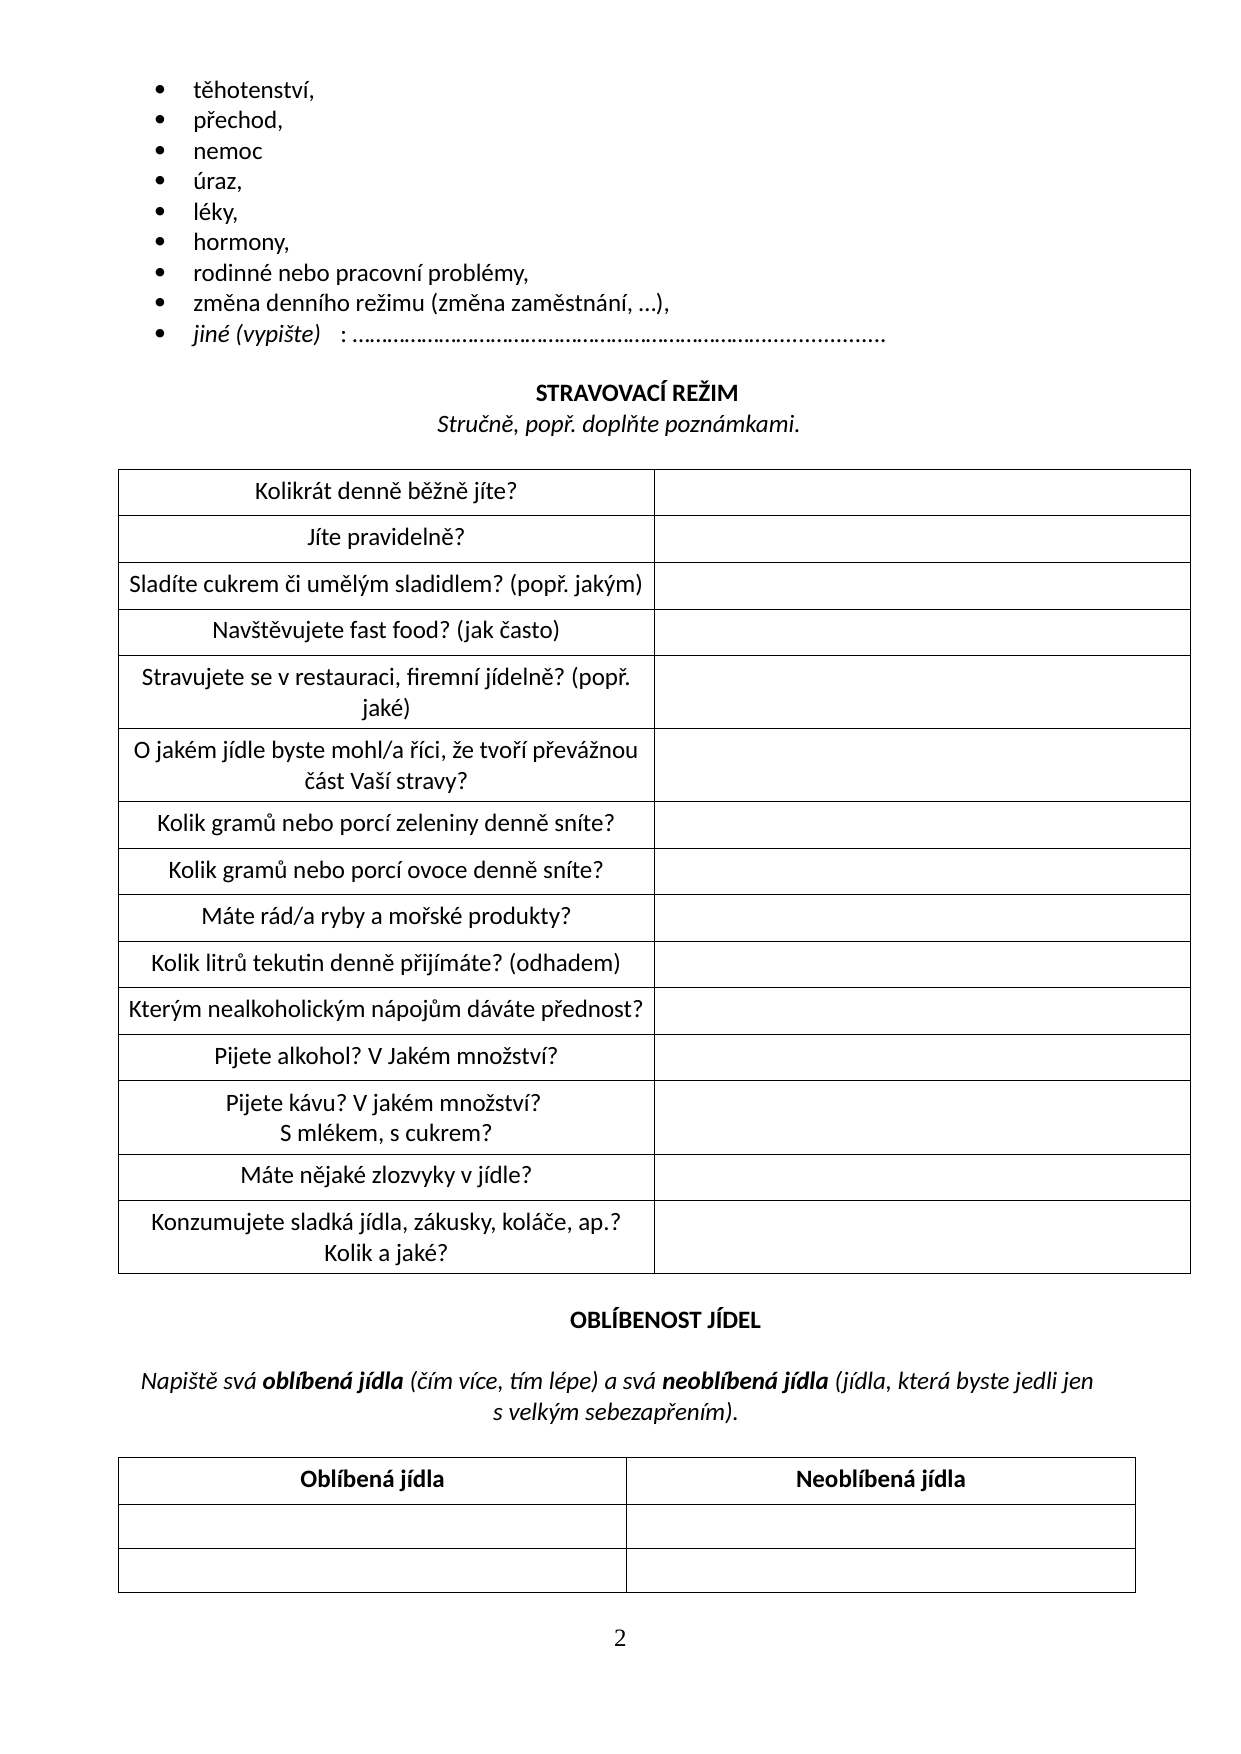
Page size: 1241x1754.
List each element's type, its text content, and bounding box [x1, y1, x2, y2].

table_cell Kolik gramů nebo porcí zeleniny denně sníte? [119, 802, 654, 848]
table_cell [655, 729, 1190, 801]
list léky, [156, 196, 1122, 226]
table_header [655, 470, 1190, 515]
table_header Neoblíbená jídla [627, 1458, 1135, 1503]
text Napiště svá oblíbená jídla (čím více, tím lépe) a svá neoblíbená jídla (jídla, která byste jedli jen s velkým sebezapřením). [118, 1365, 1122, 1426]
list rodinné nebo pracovní problémy, [156, 257, 1122, 287]
list přechod, [156, 104, 1122, 135]
table_cell [655, 1035, 1190, 1080]
list těhotenství, [156, 74, 1122, 104]
table_cell [119, 1549, 626, 1592]
table_cell Konzumujete sladká jídla, zákusky, koláče, ap.? Kolik a jaké? [119, 1201, 654, 1273]
table_cell [655, 988, 1190, 1034]
table_cell [655, 895, 1190, 941]
table_cell Kterým nealkoholickým nápojům dáváte přednost? [119, 988, 654, 1034]
list nemoc [156, 135, 1122, 165]
text Stručně, popř. doplňte poznámkami. [118, 408, 1122, 438]
table_cell Máte nějaké zlozvyky v jídle? [119, 1155, 654, 1200]
list jiné (vypište) : ………………………………………………………………................... [156, 318, 1122, 348]
table_cell Kolik gramů nebo porcí ovoce denně sníte? [119, 849, 654, 894]
table_cell [655, 849, 1190, 894]
table_cell [655, 1155, 1190, 1200]
table_cell [655, 802, 1190, 848]
text STRAVOVACÍ REŽIM [118, 377, 1122, 408]
table_cell Jíte pravidelně? [119, 516, 654, 562]
table_cell [119, 1505, 626, 1548]
table_cell [655, 1201, 1190, 1273]
table_header Kolikrát denně běžně jíte? [119, 470, 654, 515]
table_cell Kolik litrů tekutin denně přijímáte? (odhadem) [119, 942, 654, 987]
table_cell [655, 656, 1190, 728]
text OBLÍBENOST JÍDEL [118, 1304, 1122, 1334]
table_cell [627, 1549, 1135, 1592]
list hormony, [156, 226, 1122, 257]
table_cell [655, 942, 1190, 987]
table_cell [655, 610, 1190, 655]
table_header Oblíbená jídla [119, 1458, 626, 1503]
table_cell [627, 1505, 1135, 1548]
list úraz, [156, 165, 1122, 196]
table_cell O jakém jídle byste mohl/a říci, že tvoří převážnou část Vaší stravy? [119, 729, 654, 801]
table_cell [655, 1081, 1190, 1153]
table_cell Stravujete se v restauraci, firemní jídelně? (popř. jaké) [119, 656, 654, 728]
table_cell Navštěvujete fast food? (jak často) [119, 610, 654, 655]
table_cell [655, 563, 1190, 608]
table_cell [655, 516, 1190, 562]
table_cell Pijete alkohol? V Jakém množství? [119, 1035, 654, 1080]
table_cell Pijete kávu? V jakém množství? S mlékem, s cukrem? [119, 1081, 654, 1153]
table_cell Máte rád/a ryby a mořské produkty? [119, 895, 654, 941]
table_cell Sladíte cukrem či umělým sladidlem? (popř. jakým) [119, 563, 654, 608]
list změna denního režimu (změna zaměstnání, …), [156, 287, 1122, 318]
